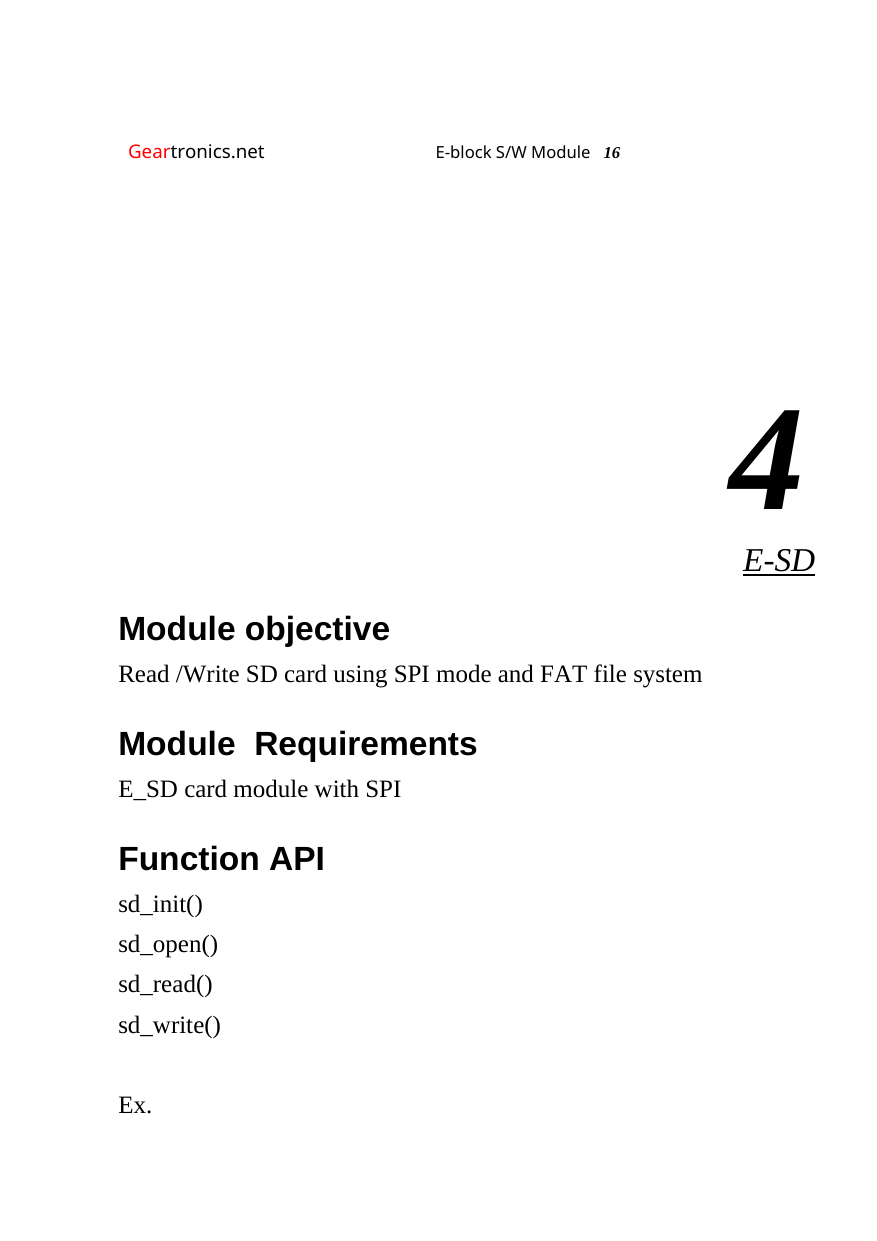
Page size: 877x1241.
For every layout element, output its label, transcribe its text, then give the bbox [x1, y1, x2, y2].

subtitle Module Requirements [118, 725, 818, 762]
text sd_read() [118, 971, 818, 998]
text sd_open() [118, 930, 818, 958]
text sd_write() [118, 1011, 818, 1038]
text Ex. [118, 1091, 818, 1119]
text sd_init() [118, 890, 818, 918]
subtitle Module objective [118, 610, 818, 647]
text 4 [118, 376, 818, 542]
title E-SD [118, 542, 818, 579]
text Read /Write SD card using SPI mode and FAT file system [118, 660, 818, 687]
text E_SD card module with SPI [118, 775, 818, 803]
subtitle Function API [118, 840, 818, 878]
